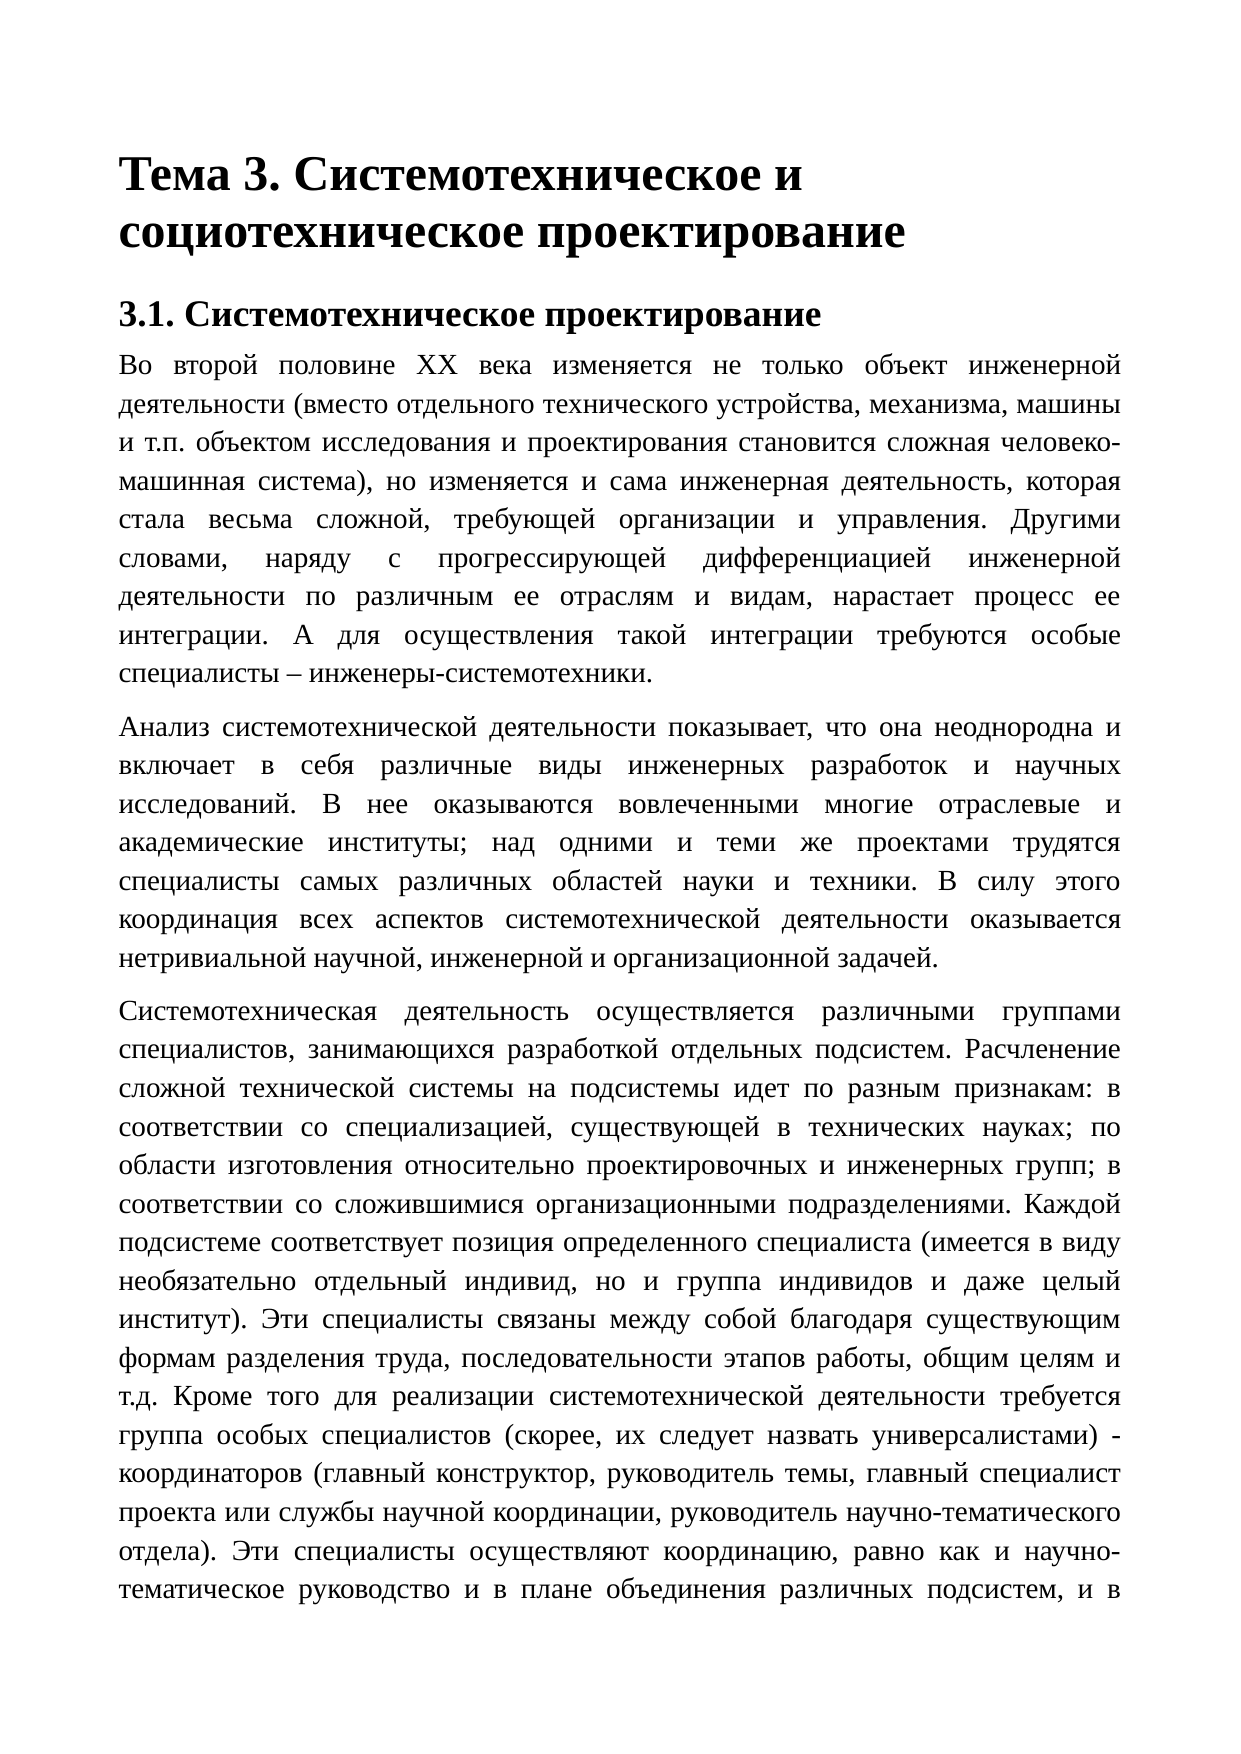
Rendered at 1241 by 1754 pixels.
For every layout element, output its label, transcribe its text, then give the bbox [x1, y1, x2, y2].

text Во второй половине ХХ века изменяется не только объект инженерной деятельности (вместо отдельного технического устройства, механизма, машины и т.п. объектом исследования и проектирования становится сложная человеко-машинная система), но изменяется и сама инженерная деятельность, которая стала весьма сложной, требующей организации и управления. Другими словами, наряду с прогрессирующей дифференциацией инженерной деятельности по различным ее отраслям и видам, нарастает процесс ее интеграции. А для осуществления такой интеграции требуются особые специалисты – инженеры-системотехники. [118, 347, 1122, 689]
subtitle Тема 3. Системотехническое и социотехническое проектирование [118, 143, 1122, 258]
text Анализ системотехнической деятельности показывает, что она неоднородна и включает в себя различные виды инженерных разработок и научных исследований. В нее оказываются вовлеченными многие отраслевые и академические институты; над одними и теми же проектами трудятся специалисты самых различных областей науки и техники. В силу этого координация всех аспектов системотехнической деятельности оказывается нетривиальной научной, инженерной и организационной задачей. [118, 709, 1122, 973]
subtitle 3.1. Системотехническое проектирование [118, 292, 1122, 335]
text Системотехническая деятельность осуществляется различными группами специалистов, занимающихся разработкой отдельных подсистем. Расчленение сложной технической системы на подсистемы идет по разным признакам: в соответствии со специализацией, существующей в технических науках; по области изготовления относительно проектировочных и инженерных групп; в соответствии со сложившимися организационными подразделениями. Каждой подсистеме соответствует позиция определенного специалиста (имеется в виду необязательно отдельный индивид, но и группа индивидов и даже целый институт). Эти специалисты связаны между собой благодаря существующим формам разделения труда, последовательности этапов работы, общим целям и т.д. Кроме того для реализации системотехнической деятельности требуется группа особых специалистов (скорее, их следует назвать универсалистами) - координаторов (главный конструктор, руководитель темы, главный специалист проекта или службы научной координации, руководитель научно-тематического отдела). Эти специалисты осуществляют координацию, равно как и научно-тематическое руководство и в плане объединения различных подсистем, и в [118, 993, 1122, 1605]
